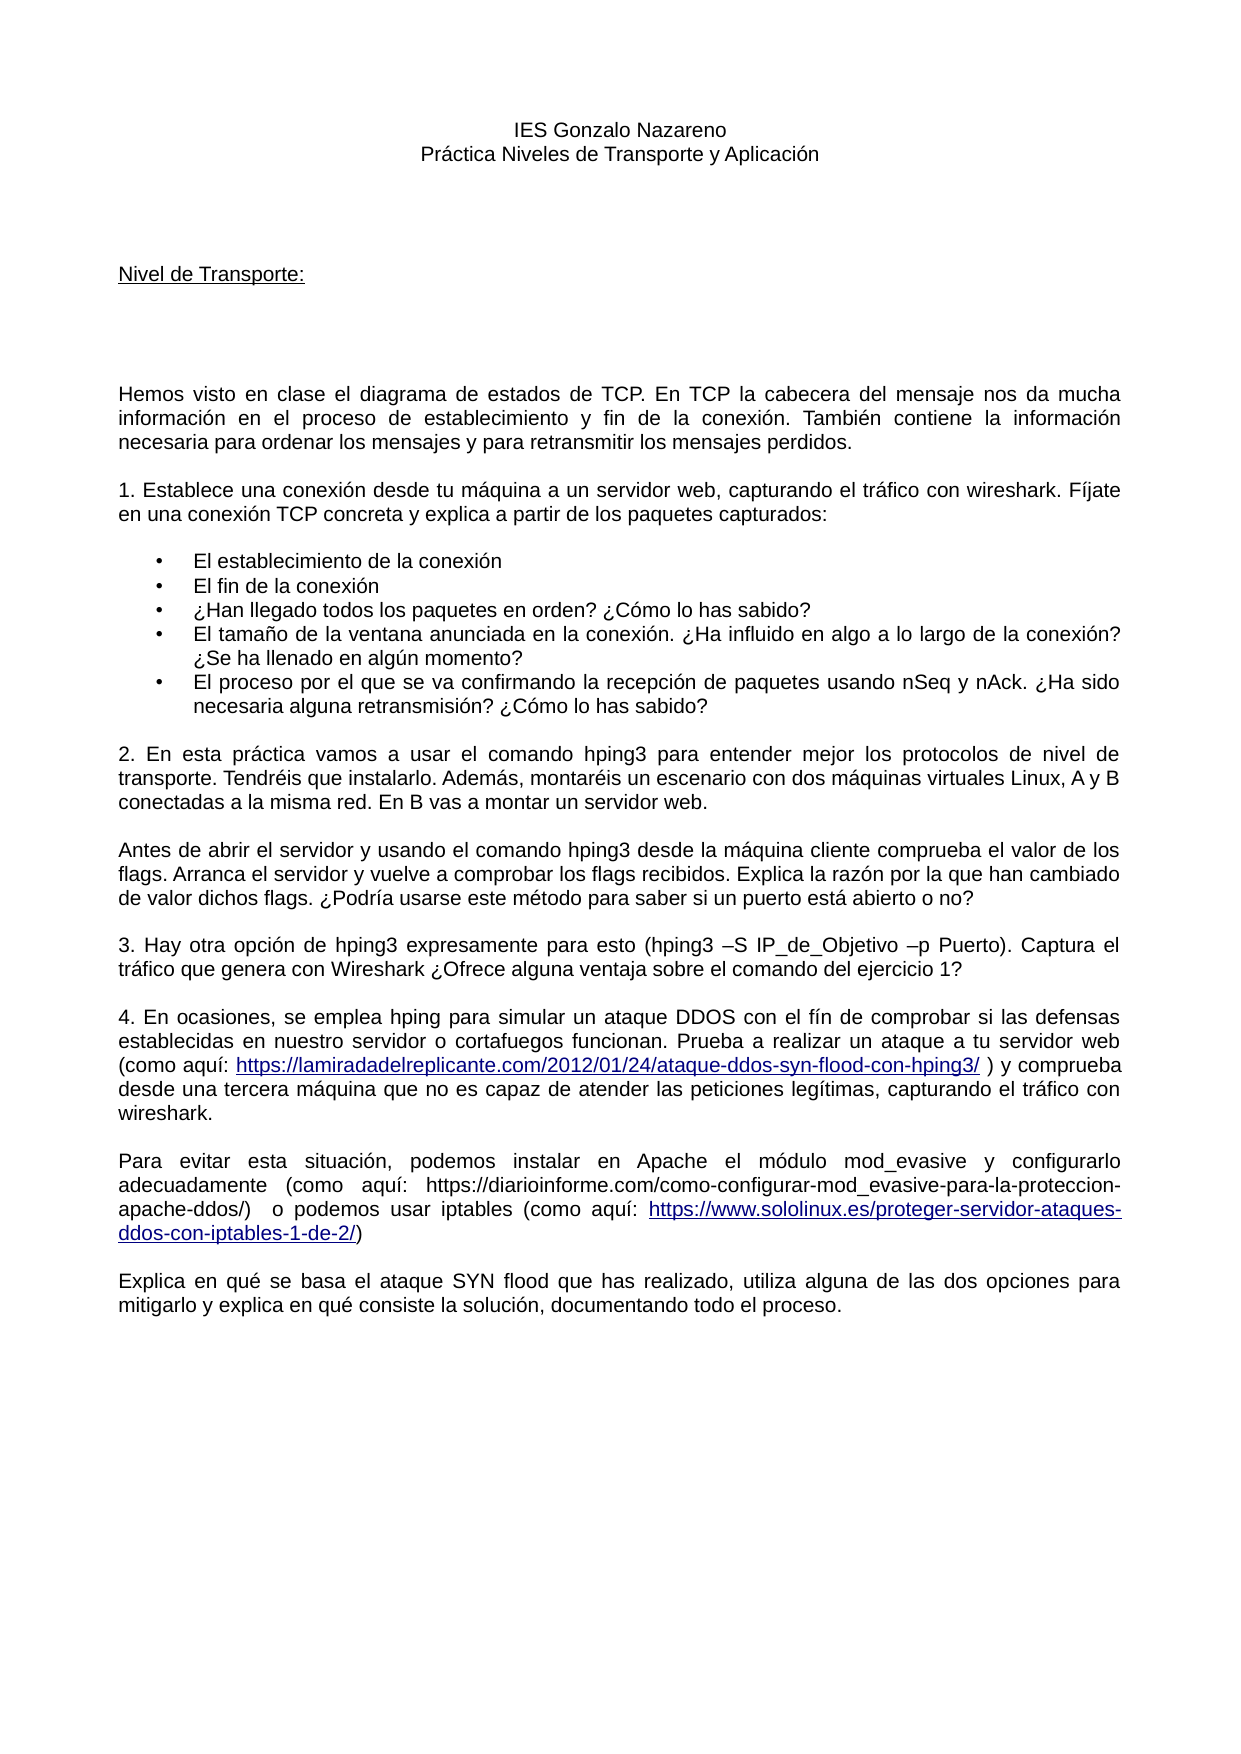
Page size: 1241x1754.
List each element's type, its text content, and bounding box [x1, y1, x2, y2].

list ¿Han llegado todos los paquetes en orden? ¿Cómo lo has sabido? [156, 597, 1122, 622]
text Nivel de Transporte: [118, 262, 1122, 286]
text IES Gonzalo Nazareno [118, 118, 1122, 142]
text 1. Establece una conexión desde tu máquina a un servidor web, capturando el tráfico con wireshark. Fíjate en una conexión TCP concreta y explica a partir de los paquetes capturados: [118, 477, 1122, 525]
list El tamaño de la ventana anunciada en la conexión. ¿Ha influido en algo a lo largo de la conexión? ¿Se ha llenado en algún momento? [156, 622, 1122, 669]
text 3. Hay otra opción de hping3 expresamente para esto (hping3 –S IP_de_Objetivo –p Puerto). Captura el tráfico que genera con Wireshark ¿Ofrece alguna ventaja sobre el comando del ejercicio 1? [118, 933, 1122, 981]
list El proceso por el que se va confirmando la recepción de paquetes usando nSeq y nAck. ¿Ha sido necesaria alguna retransmisión? ¿Cómo lo has sabido? [156, 669, 1122, 718]
list El establecimiento de la conexión [156, 549, 1122, 573]
text 4. En ocasiones, se emplea hping para simular un ataque DDOS con el fín de comprobar si las defensas establecidas en nuestro servidor o cortafuegos funcionan. Prueba a realizar un ataque a tu servidor web (como aquí: https://lamiradadelreplicante.com/2012/01/24/ataque-ddos-syn-flood-con-hping3/ ) y comprueba desde una tercera máquina que no es capaz de atender las peticiones legítimas, capturando el tráfico con wireshark. [118, 1005, 1122, 1125]
list El fin de la conexión [156, 573, 1122, 597]
text Práctica Niveles de Transporte y Aplicación [118, 142, 1122, 166]
text Hemos visto en clase el diagrama de estados de TCP. En TCP la cabecera del mensaje nos da mucha información en el proceso de establecimiento y fin de la conexión. También contiene la información necesaria para ordenar los mensajes y para retransmitir los mensajes perdidos. [118, 382, 1122, 453]
text 2. En esta práctica vamos a usar el comando hping3 para entender mejor los protocolos de nivel de transporte. Tendréis que instalarlo. Además, montaréis un escenario con dos máquinas virtuales Linux, A y B conectadas a la misma red. En B vas a montar un servidor web. [118, 742, 1122, 813]
text Antes de abrir el servidor y usando el comando hping3 desde la máquina cliente comprueba el valor de los flags. Arranca el servidor y vuelve a comprobar los flags recibidos. Explica la razón por la que han cambiado de valor dichos flags. ¿Podría usarse este método para saber si un puerto está abierto o no? [118, 837, 1122, 909]
text Para evitar esta situación, podemos instalar en Apache el módulo mod_evasive y configurarlo adecuadamente (como aquí: https://diarioinforme.com/como-configurar-mod_evasive-para-la-proteccion-apache-ddos/) o podemos usar iptables (como aquí: https://www.sololinux.es/proteger-servidor-ataques-ddos-con-iptables-1-de-2/) [118, 1149, 1122, 1245]
text Explica en qué se basa el ataque SYN flood que has realizado, utiliza alguna de las dos opciones para mitigarlo y explica en qué consiste la solución, documentando todo el proceso. [118, 1269, 1122, 1317]
